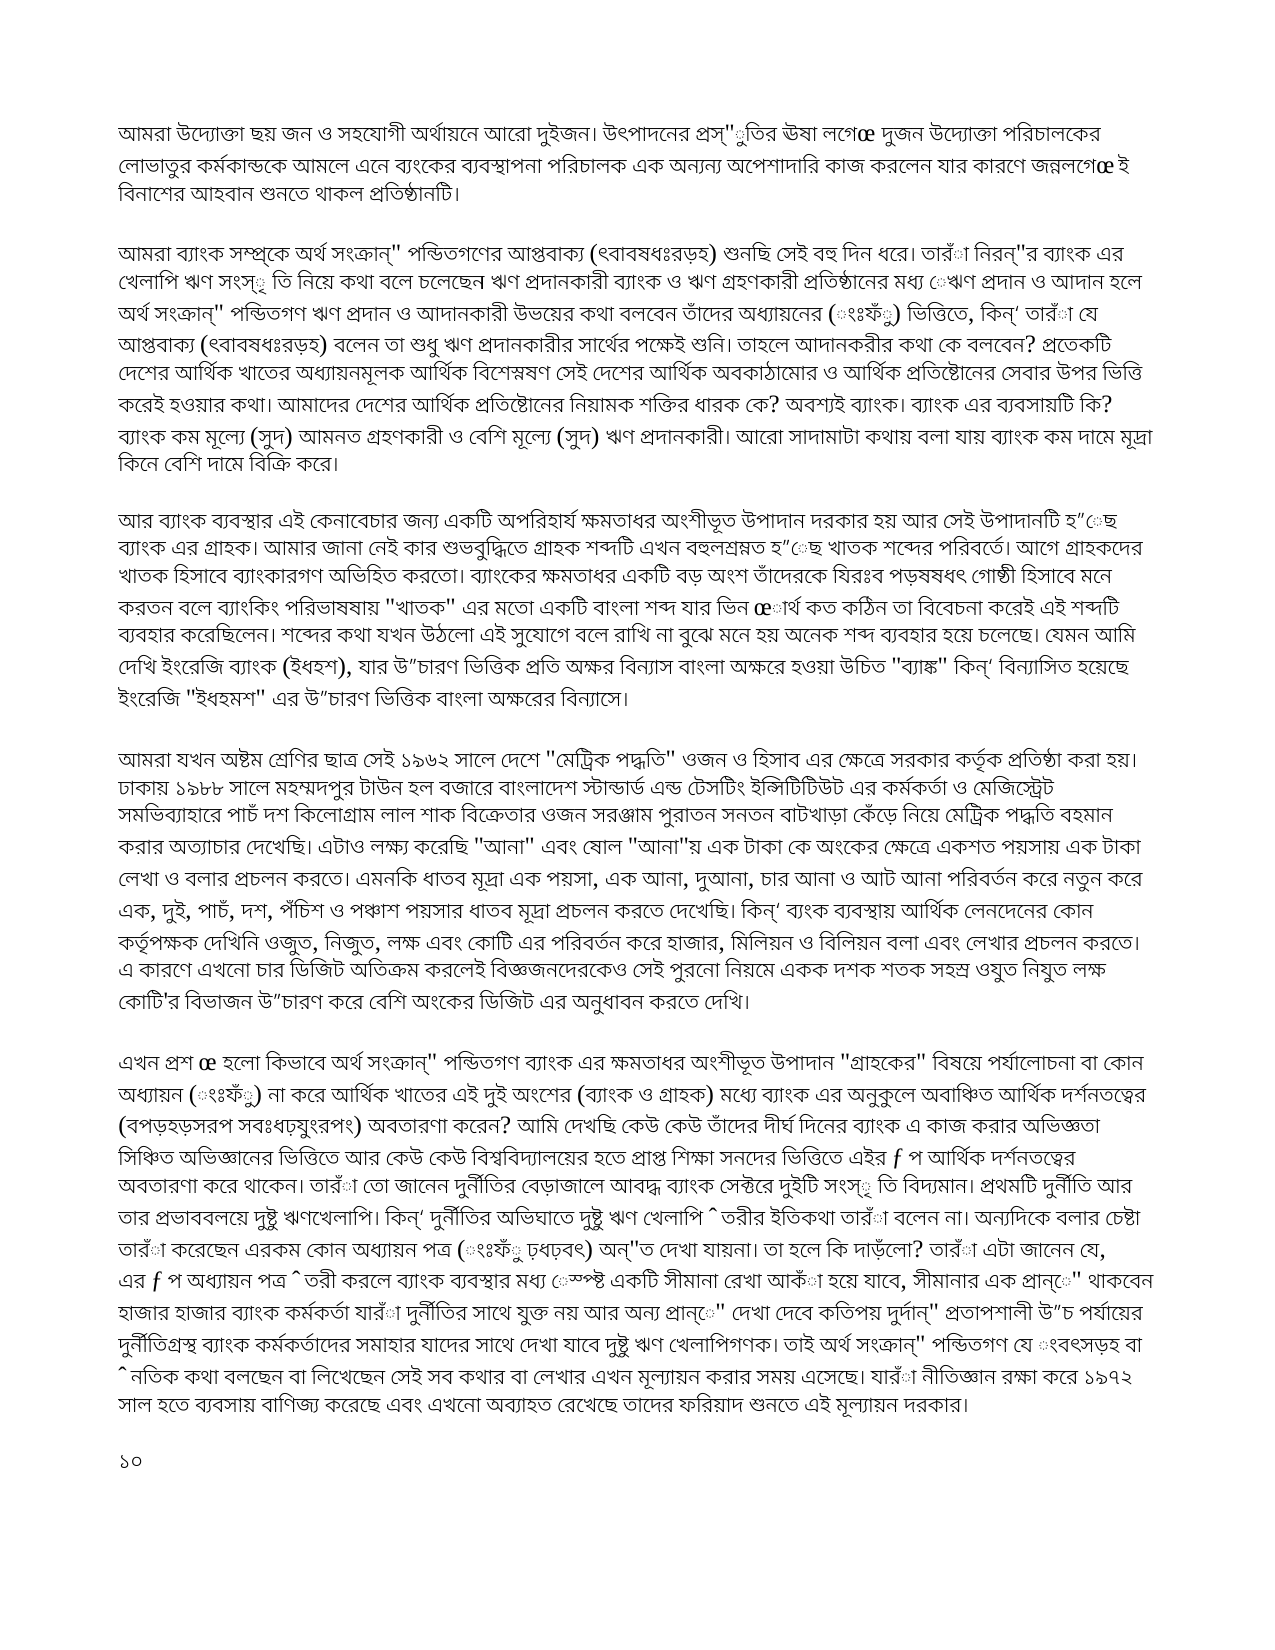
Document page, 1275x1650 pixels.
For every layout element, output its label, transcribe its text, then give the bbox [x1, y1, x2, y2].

text ১০ [118, 1449, 1157, 1477]
text এখন প্রশœ হলো কিভাবে অর্থ সংক্রান্" পন্ডিতগণ ব্যাংক এর ক্ষমতাধর অংশীভূত উপাদান "গ্রাহকের" বিষয়ে পর্যালোচনা বা কোন অধ্যায়ন (ংঃফঁু) না করে আর্থিক খাতের এই দুই অংশের (ব্যাংক ও গ্রাহক) মধ্যে ব্যাংক এর অনুকুলে অবাঞ্চিত আর্থিক দর্শনতত্বের (বপড়হড়সরপ সবঃধঢ়যুংরপং) অবতারণা করেন? আমি দেখছি কেউ কেউ তাঁদের দীর্ঘ দিনের ব্যাংক এ কাজ করার অভিজ্ঞতা সিঞ্চিত অভিজ্ঞানের ভিত্তিতে আর কেউ কেউ বিশ্ববিদ্যালয়ের হতে প্রাপ্ত শিক্ষা সনদের ভিত্তিতে এইরƒপ আর্থিক দর্শনতত্বের অবতারণা করে থাকেন। তারঁা তো জানেন দুর্নীতির বেড়াজালে আবদ্ধ ব্যাংক সেক্টরে দুইটি সংস্‹ৃতি বিদ্যমান। প্রথমটি দুর্নীতি আর তার প্রভাববলয়ে দুষ্টু ঋণখেলাপি। কিন্‘ দুর্নীতির অভিঘাতে দুষ্টু ঋণ খেলাপি ˆতরীর ইতিকথা তারঁা বলেন না। অন্যদিকে বলার চেষ্টা তারঁা করেছেন এরকম কোন অধ্যায়ন পত্র (ংঃফঁু ঢ়ধঢ়বৎ) অন্"ত দেখা যায়না। তা হলে কি দাড়ঁলো? তারঁা এটা জানেন যে, এরƒপ অধ্যায়ন পত্র ˆতরী করলে ব্যাংক ব্যবস্থার মধ্য েস্প্ষ্ট একটি সীমানা রেখা আকঁা হয়ে যাবে, সীমানার এক প্রান্ে" থাকবেন হাজার হাজার ব্যাংক কর্মকর্তা যারঁা দুর্নীতির সাথে যুক্ত নয় আর অন্য প্রান্ে" দেখা দেবে কতিপয় দুর্দান্" প্রতাপশালী উ”চ পর্যায়ের দুর্নীতিগ্রস্থ ব্যাংক কর্মকর্তাদের সমাহার যাদের সাথে দেখা যাবে দুষ্টু ঋণ খেলাপিগণক। তাই অর্থ সংক্রান্" পন্ডিতগণ যে ংবৎসড়হ বা ˆনতিক কথা বলছেন বা লিখেছেন সেই সব কথার বা লেখার এখন মূল্যায়ন করার সময় এসেছে। যারঁা নীতিজ্ঞান রক্ষা করে ১৯৭২ সাল হতে ব্যবসায় বাণিজ্য করেছে এবং এখনো অব্যাহত রেখেছে তাদের ফরিয়াদ শুনতে এই মূল্যায়ন দরকার। [118, 1047, 1157, 1421]
text আমরা যখন অষ্টম শ্রেণির ছাত্র সেই ১৯৬২ সালে দেশে "মেট্রিক পদ্ধতি" ওজন ও হিসাব এর ক্ষেত্রে সরকার কর্তৃক প্রতিষ্ঠা করা হয়। ঢাকায় ১৯৮৮ সালে মহম্মদপুর টাউন হল বজারে বাংলাদেশ স্টান্ডার্ড এন্ড টেসটিং ইন্সিটিটিউট এর কর্মকর্তা ও মেজিস্ট্রেট সমভিব্যাহারে পাচঁ দশ কিলোগ্রাম লাল শাক বিক্রেতার ওজন সরঞ্জাম পুরাতন সনতন বাটখাড়া কেঁড়ে নিয়ে মেট্রিক পদ্ধতি বহমান করার অত্যাচার দেখেছি। এটাও লক্ষ্য করেছি "আনা" এবং ষোল "আনা"য় এক টাকা কে অংকের ক্ষেত্রে একশত পয়সায় এক টাকা লেখা ও বলার প্রচলন করতে। এমনকি ধাতব মূদ্রা এক পয়সা, এক আনা, দুআনা, চার আনা ও আট আনা পরিবর্তন করে নতুন করে এক, দুই, পাচঁ, দশ, পঁচিশ ও পঞ্চাশ পয়সার ধাতব মূদ্রা প্রচলন করতে দেখেছি। কিন্‘ ব্যংক ব্যবস্থায় আর্থিক লেনদেনের কোন কর্তৃপক্ষক দেখিনি ওজুত, নিজুত, লক্ষ এবং কোটি এর পরিবর্তন করে হাজার, মিলিয়ন ও বিলিয়ন বলা এবং লেখার প্রচলন করতে। এ কারণে এখনো চার ডিজিট অতিক্রম করলেই বিজ্ঞজনদেরকেও সেই পুরনো নিয়মে একক দশক শতক সহস্র ওযুত নিযুত লক্ষ কোটি'র বিভাজন উ”চারণ করে বেশি অংকের ডিজিট এর অনুধাবন করতে দেখি। [118, 744, 1157, 1018]
text আমরা উদ্যোক্তা ছয় জন ও সহযোগী অর্থায়নে আরো দুইজন। উৎপাদনের প্রস্"ুতির ঊষা লগেœ দুজন উদ্যোক্তা পরিচালকের লোভাতুর কর্মকান্ডকে আমলে এনে ব্যংকের ব্যবস্থাপনা পরিচালক এক অন্যন্য অপেশাদারি কাজ করলেন যার কারণে জন্নলগেœই বিনাশের আহবান শুনতে থাকল প্রতিষ্ঠানটি। [118, 118, 1157, 209]
text আর ব্যাংক ব্যবস্থার এই কেনাবেচার জন্য একটি অপরিহার্য ক্ষমতাধর অংশীভূত উপাদান দরকার হয় আর সেই উপাদানটি হ”েছ ব্যাংক এর গ্রাহক। আমার জানা নেই কার শুভবুদ্ধিতে গ্রাহক শব্দটি এখন বহুলশ্রম্নত হ”েছ খাতক শব্দের পরিবর্তে। আগে গ্রাহকদের খাতক হিসাবে ব্যাংকারগণ অভিহিত করতো। ব্যাংকের ক্ষমতাধর একটি বড় অংশ তাঁদেরকে যিরঃব পড়ষষধৎ গোষ্ঠী হিসাবে মনে করতন বলে ব্যাংকিং পরিভাষষায় "খাতক" এর মতো একটি বাংলা শব্দ যার ভিনœার্থ কত কঠিন তা বিবেচনা করেই এই শব্দটি ব্যবহার করেছিলেন। শব্দের কথা যখন উঠলো এই সুযোগে বলে রাখি না বুঝে মনে হয় অনেক শব্দ ব্যবহার হয়ে চলেছে। যেমন আমি দেখি ইংরেজি ব্যাংক (ইধহশ), যার উ”চারণ ভিত্তিক প্রতি অক্ষর বিন্যাস বাংলা অক্ষরে হওয়া উচিত "ব্যাঙ্ক" কিন্‘ বিন্যাসিত হয়েছে ইংরেজি "ইধহমশ" এর উ”চারণ ভিত্তিক বাংলা অক্ষরের বিন্যাসে। [118, 509, 1157, 715]
text আমরা ব্যাংক সম্প্র্কে অর্থ সংক্রান্" পন্ডিতগণের আপ্তবাক্য (ৎবাবষধঃরড়হ) শুনছি সেই বহু দিন ধরে। তারঁা নিরন্"র ব্যাংক এর খেলাপি ঋণ সংস্‹ৃতি নিয়ে কথা বলে চলেছেন। ঋণ প্রদানকারী ব্যাংক ও ঋণ গ্রহণকারী প্রতিষ্ঠানের মধ্য েঋণ প্রদান ও আদান হলে অর্থ সংক্রান্" পন্ডিতগণ ঋণ প্রদান ও আদানকারী উভয়ের কথা বলবেন তাঁদের অধ্যায়নের (ংঃফঁু) ভিত্তিতে, কিন্‘ তারঁা যে আপ্তবাক্য (ৎবাবষধঃরড়হ) বলেন তা শুধু ঋণ প্রদানকারীর সার্থের পক্ষেই শুনি। তাহলে আদানকরীর কথা কে বলবেন? প্রতেকটি দেশের আর্থিক খাতের অধ্যায়নমূলক আর্থিক বিশেস্নষণ সেই দেশের আর্থিক অবকাঠামোর ও আর্থিক প্রতিষ্টােনের সেবার উপর ভিত্তি করেই হওয়ার কথা। আমাদের দেশের আর্থিক প্রতিষ্টােনের নিয়ামক শক্তির ধারক কে? অবশ্যই ব্যাংক। ব্যাংক এর ব্যবসায়টি কি? ব্যাংক কম মূল্যে (সুদ) আমনত গ্রহণকারী ও বেশি মূল্যে (সুদ) ঋণ প্রদানকারী। আরো সাদামাটা কথায় বলা যায় ব্যাংক কম দামে মূদ্রা কিনে বেশি দামে বিক্রি করে। [118, 238, 1157, 480]
